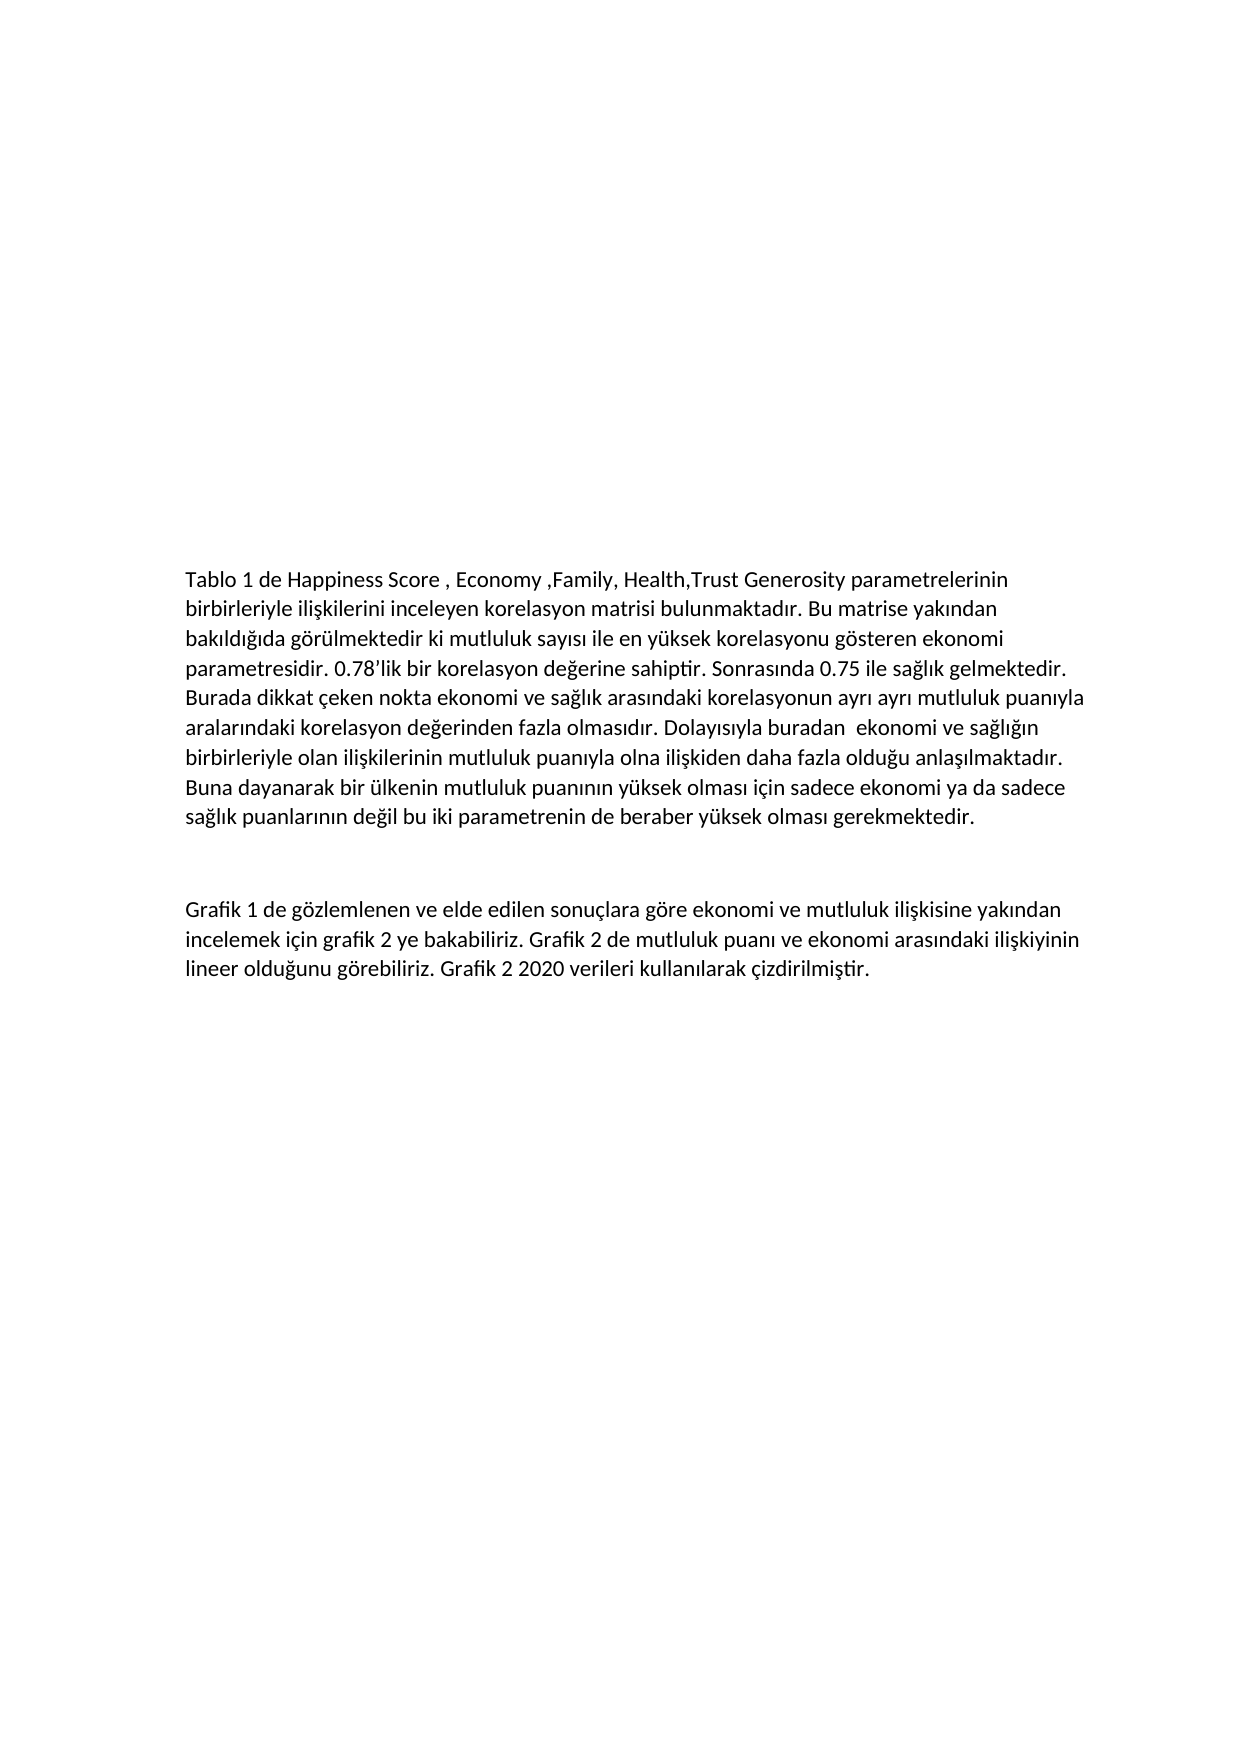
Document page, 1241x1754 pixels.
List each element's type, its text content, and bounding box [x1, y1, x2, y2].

text Tablo 1 de Happiness Score , Economy ,Family, Health,Trust Generosity parametrelerinin birbirleriyle ilişkilerini inceleyen korelasyon matrisi bulunmaktadır. Bu matrise yakından bakıldığıda görülmektedir ki mutluluk sayısı ile en yüksek korelasyonu gösteren ekonomi parametresidir. 0.78’lik bir korelasyon değerine sahiptir. Sonrasında 0.75 ile sağlık gelmektedir. Burada dikkat çeken nokta ekonomi ve sağlık arasındaki korelasyonun ayrı ayrı mutluluk puanıyla aralarındaki korelasyon değerinden fazla olmasıdır. Dolayısıyla buradan ekonomi ve sağlığın birbirleriyle olan ilişkilerinin mutluluk puanıyla olna ilişkiden daha fazla olduğu anlaşılmaktadır. Buna dayanarak bir ülkenin mutluluk puanının yüksek olması için sadece ekonomi ya da sadece sağlık puanlarının değil bu iki parametrenin de beraber yüksek olması gerekmektedir. [185, 565, 1093, 830]
text Grafik 1 de gözlemlenen ve elde edilen sonuçlara göre ekonomi ve mutluluk ilişkisine yakından incelemek için grafik 2 ye bakabiliriz. Grafik 2 de mutluluk puanı ve ekonomi arasındaki ilişkiyinin lineer olduğunu görebiliriz. Grafik 2 2020 verileri kullanılarak çizdirilmiştir. [185, 895, 1093, 982]
